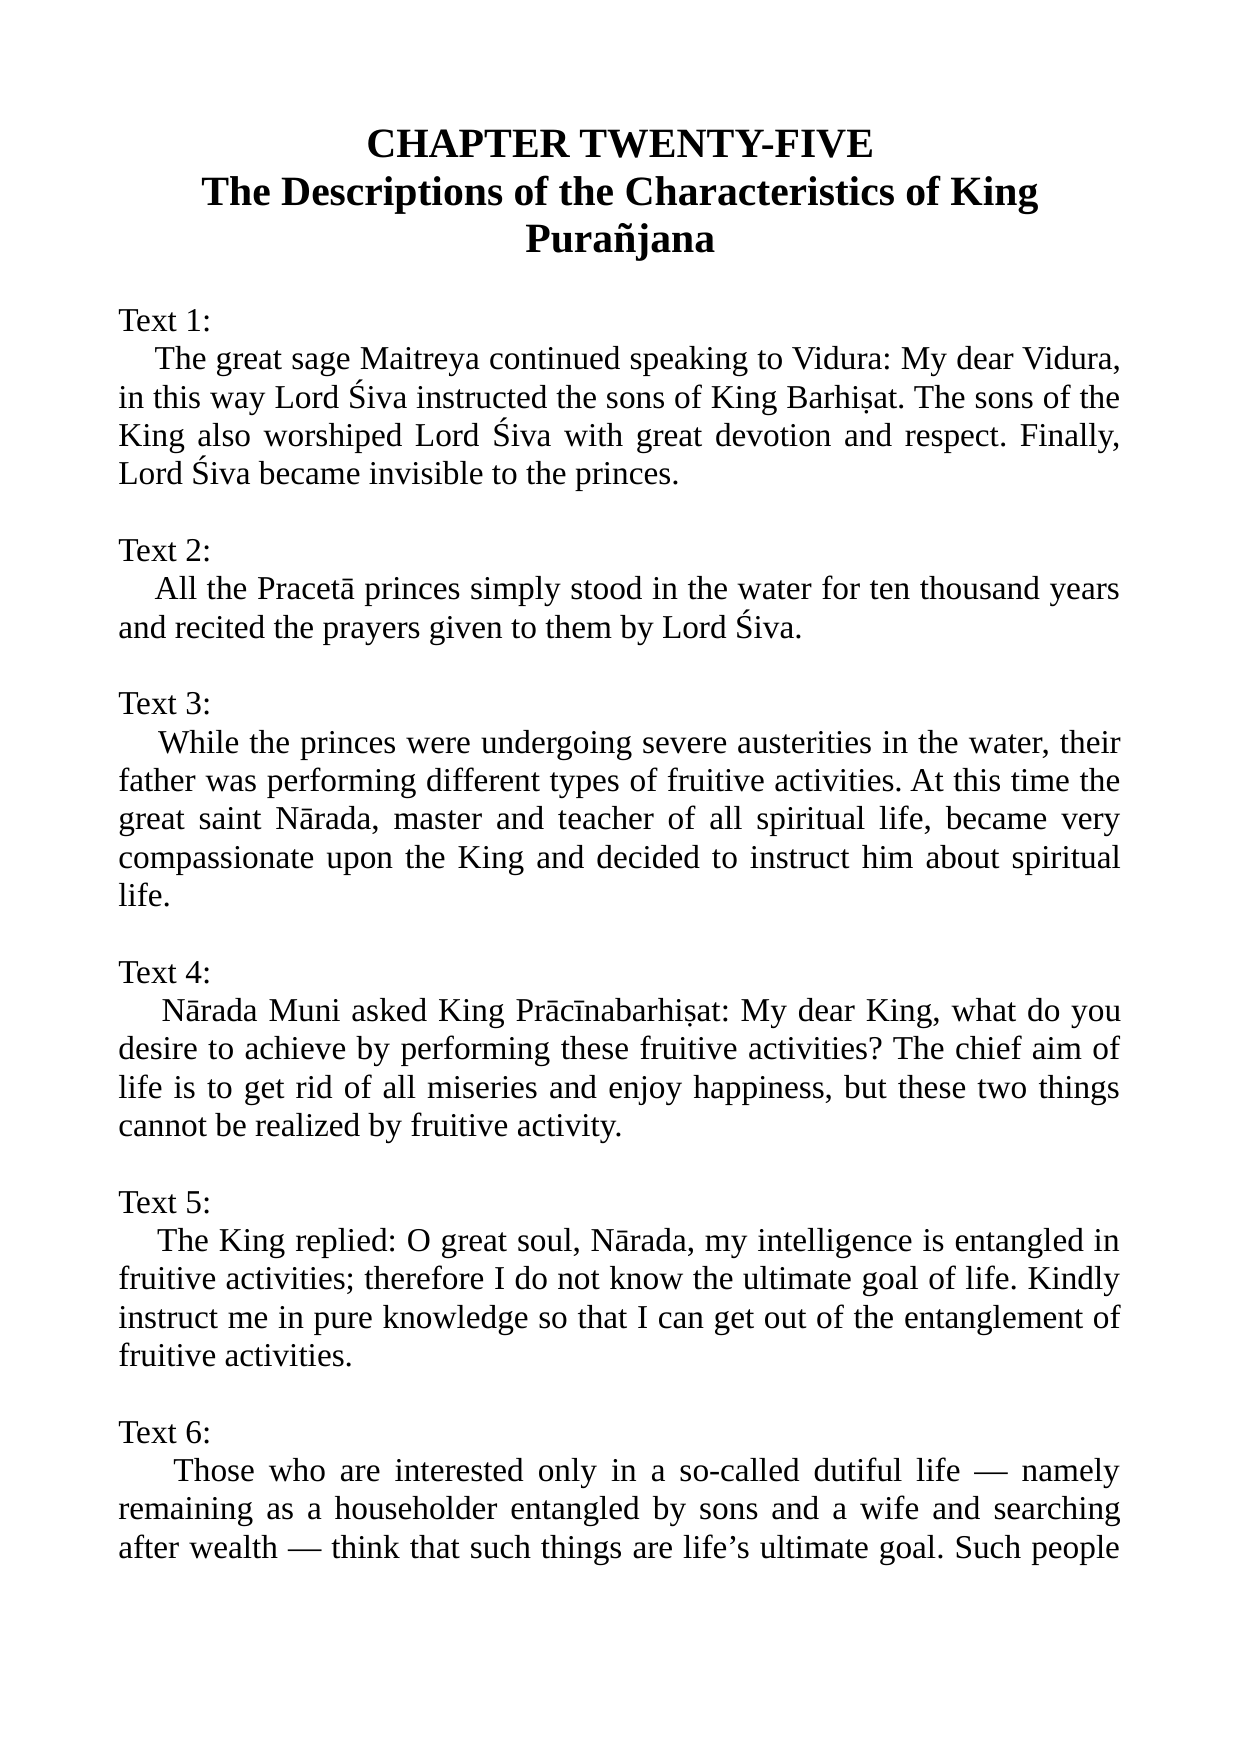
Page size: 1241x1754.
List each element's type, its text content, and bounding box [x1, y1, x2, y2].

text Text 2: [118, 530, 1122, 568]
text All the Pracetā princes simply stood in the water for ten thousand years and recited the prayers given to them by Lord Śiva. [118, 568, 1122, 645]
text The Descriptions of the Characteristics of King Purañjana [118, 166, 1122, 262]
text Nārada Muni asked King Prācīnabarhiṣat: My dear King, what do you desire to achieve by performing these fruitive activities? The chief aim of life is to get rid of all miseries and enjoy happiness, but these two things cannot be realized by fruitive activity. [118, 990, 1122, 1143]
text Those who are interested only in a so-called dutiful life — namely remaining as a householder entangled by sons and a wife and searching after wealth — think that such things are life’s ultimate goal. Such people [118, 1450, 1122, 1565]
text Text 1: [118, 300, 1122, 338]
text While the princes were undergoing severe austerities in the water, their father was performing different types of fruitive activities. At this time the great saint Nārada, master and teacher of all spiritual life, became very compassionate upon the King and decided to instruct him about spiritual life. [118, 722, 1122, 913]
text CHAPTER TWENTY-FIVE [118, 118, 1122, 166]
text The King replied: O great soul, Nārada, my intelligence is entangled in fruitive activities; therefore I do not know the ultimate goal of life. Kindly instruct me in pure knowledge so that I can get out of the entanglement of fruitive activities. [118, 1220, 1122, 1373]
text Text 5: [118, 1182, 1122, 1220]
text Text 4: [118, 952, 1122, 990]
text Text 6: [118, 1412, 1122, 1450]
text Text 3: [118, 683, 1122, 722]
text The great sage Maitreya continued speaking to Vidura: My dear Vidura, in this way Lord Śiva instructed the sons of King Barhiṣat. The sons of the King also worshiped Lord Śiva with great devotion and respect. Finally, Lord Śiva became invisible to the princes. [118, 338, 1122, 492]
